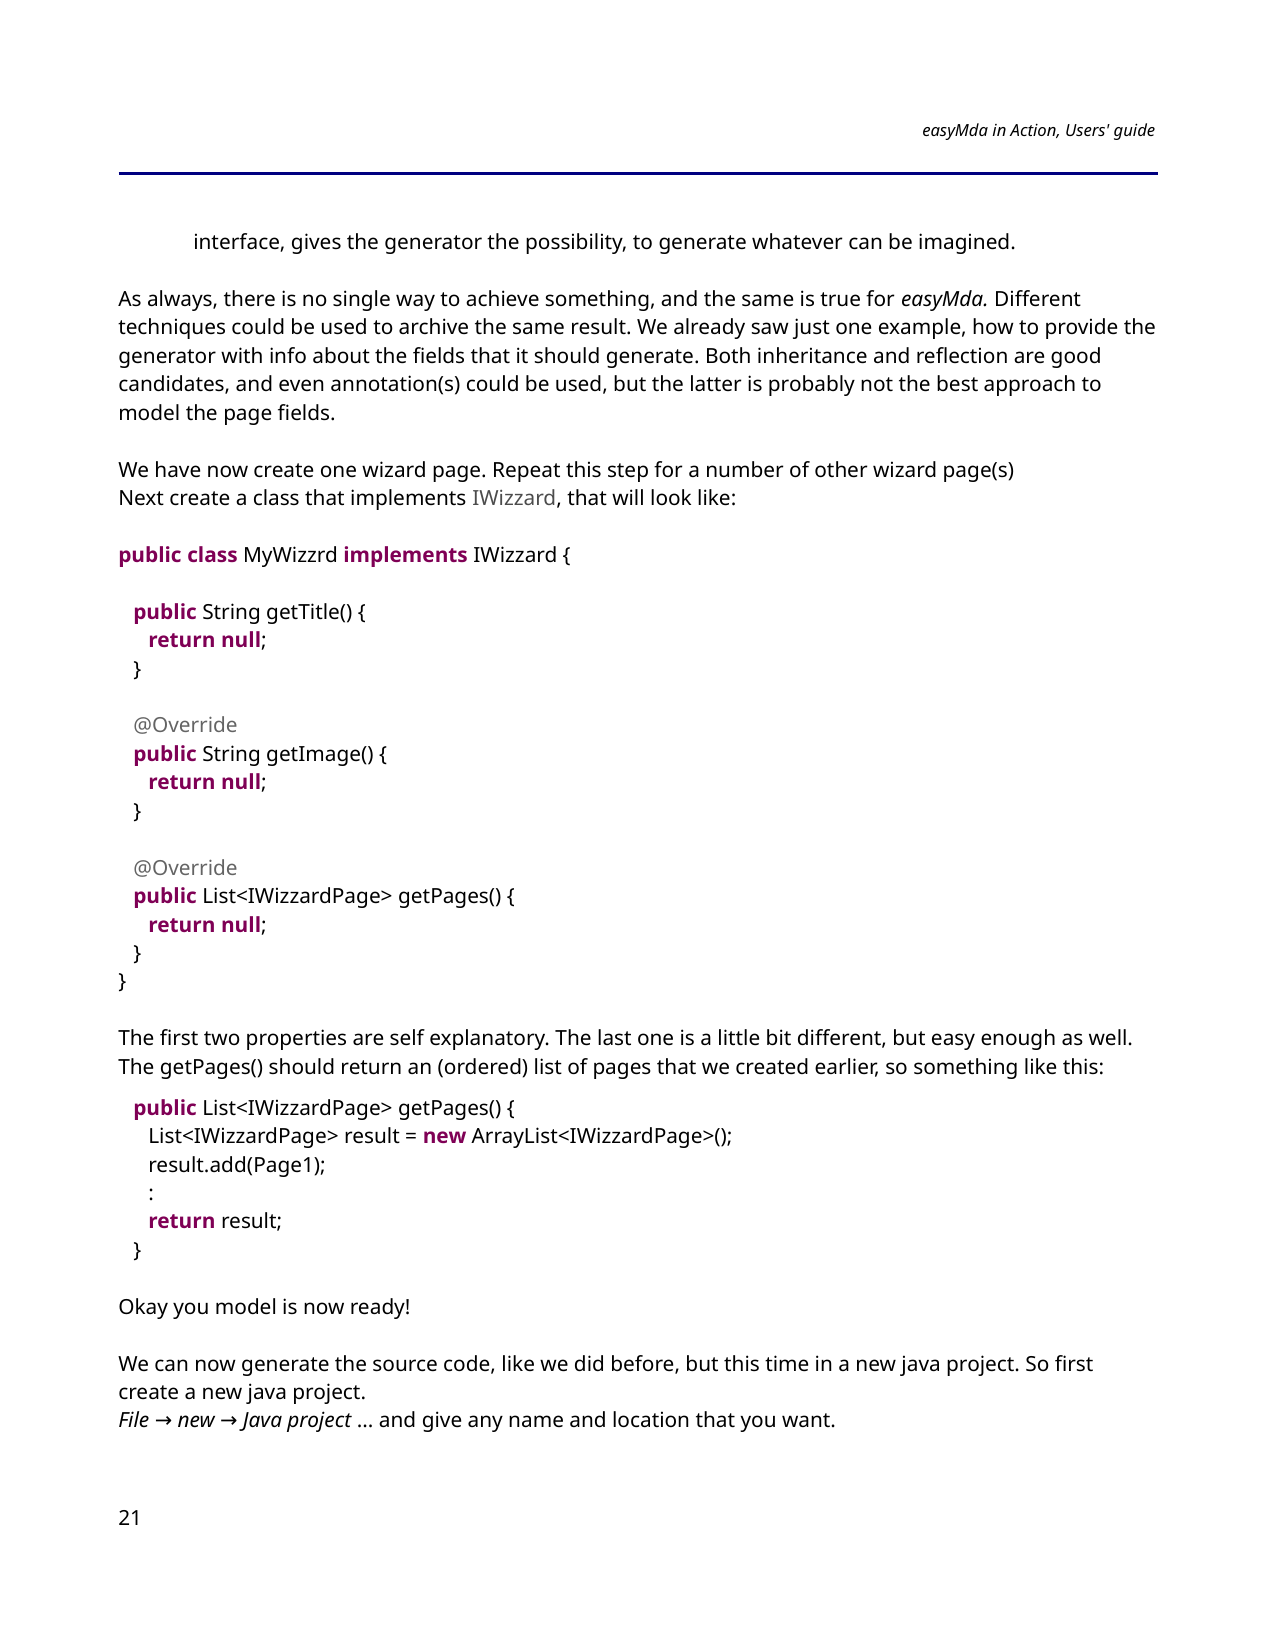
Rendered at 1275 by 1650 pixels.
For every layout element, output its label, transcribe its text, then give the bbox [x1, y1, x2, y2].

text public class MyWizzrd implements IWizzard { [118, 540, 1157, 568]
text We can now generate the source code, like we did before, but this time in a new java project. So first create a new java project. [118, 1349, 1157, 1406]
text result.add(Page1); [118, 1150, 1157, 1178]
text return null; [118, 910, 1157, 938]
text } [118, 1235, 1157, 1263]
text File → new → Java project ... and give any name and location that you want. [118, 1406, 1157, 1434]
text public String getTitle() { [118, 597, 1157, 625]
text return null; [118, 625, 1157, 654]
text Okay you model is now ready! [118, 1292, 1157, 1320]
text } [118, 938, 1157, 967]
text public List<IWizzardPage> getPages() { [118, 881, 1157, 910]
text We have now create one wizard page. Repeat this step for a number of other wizard page(s) [118, 455, 1157, 483]
text The first two properties are self explanatory. The last one is a little bit different, but easy enough as well. The getPages() should return an (ordered) list of pages that we created earlier, so something like this: [118, 1023, 1157, 1080]
text return result; [118, 1207, 1157, 1235]
text @Override [118, 711, 1157, 739]
text } [118, 967, 1157, 995]
text List<IWizzardPage> result = new ArrayList<IWizzardPage>(); [118, 1121, 1157, 1150]
text } [118, 654, 1157, 682]
text : [118, 1178, 1157, 1207]
list interface, gives the generator the possibility, to generate whatever can be imagined. [156, 227, 1157, 256]
text As always, there is no single way to achieve something, and the same is true for easyMda. Different techniques could be used to archive the same result. We already saw just one example, how to provide the generator with info about the fields that it should generate. Both inheritance and reflection are good candidates, and even annotation(s) could be used, but the latter is probably not the best approach to model the page fields. [118, 284, 1157, 426]
text return null; [118, 767, 1157, 796]
text Next create a class that implements IWizzard, that will look like: [118, 483, 1157, 512]
text } [118, 796, 1157, 824]
text @Override [118, 853, 1157, 881]
text public String getImage() { [118, 739, 1157, 767]
text public List<IWizzardPage> getPages() { [118, 1093, 1157, 1121]
